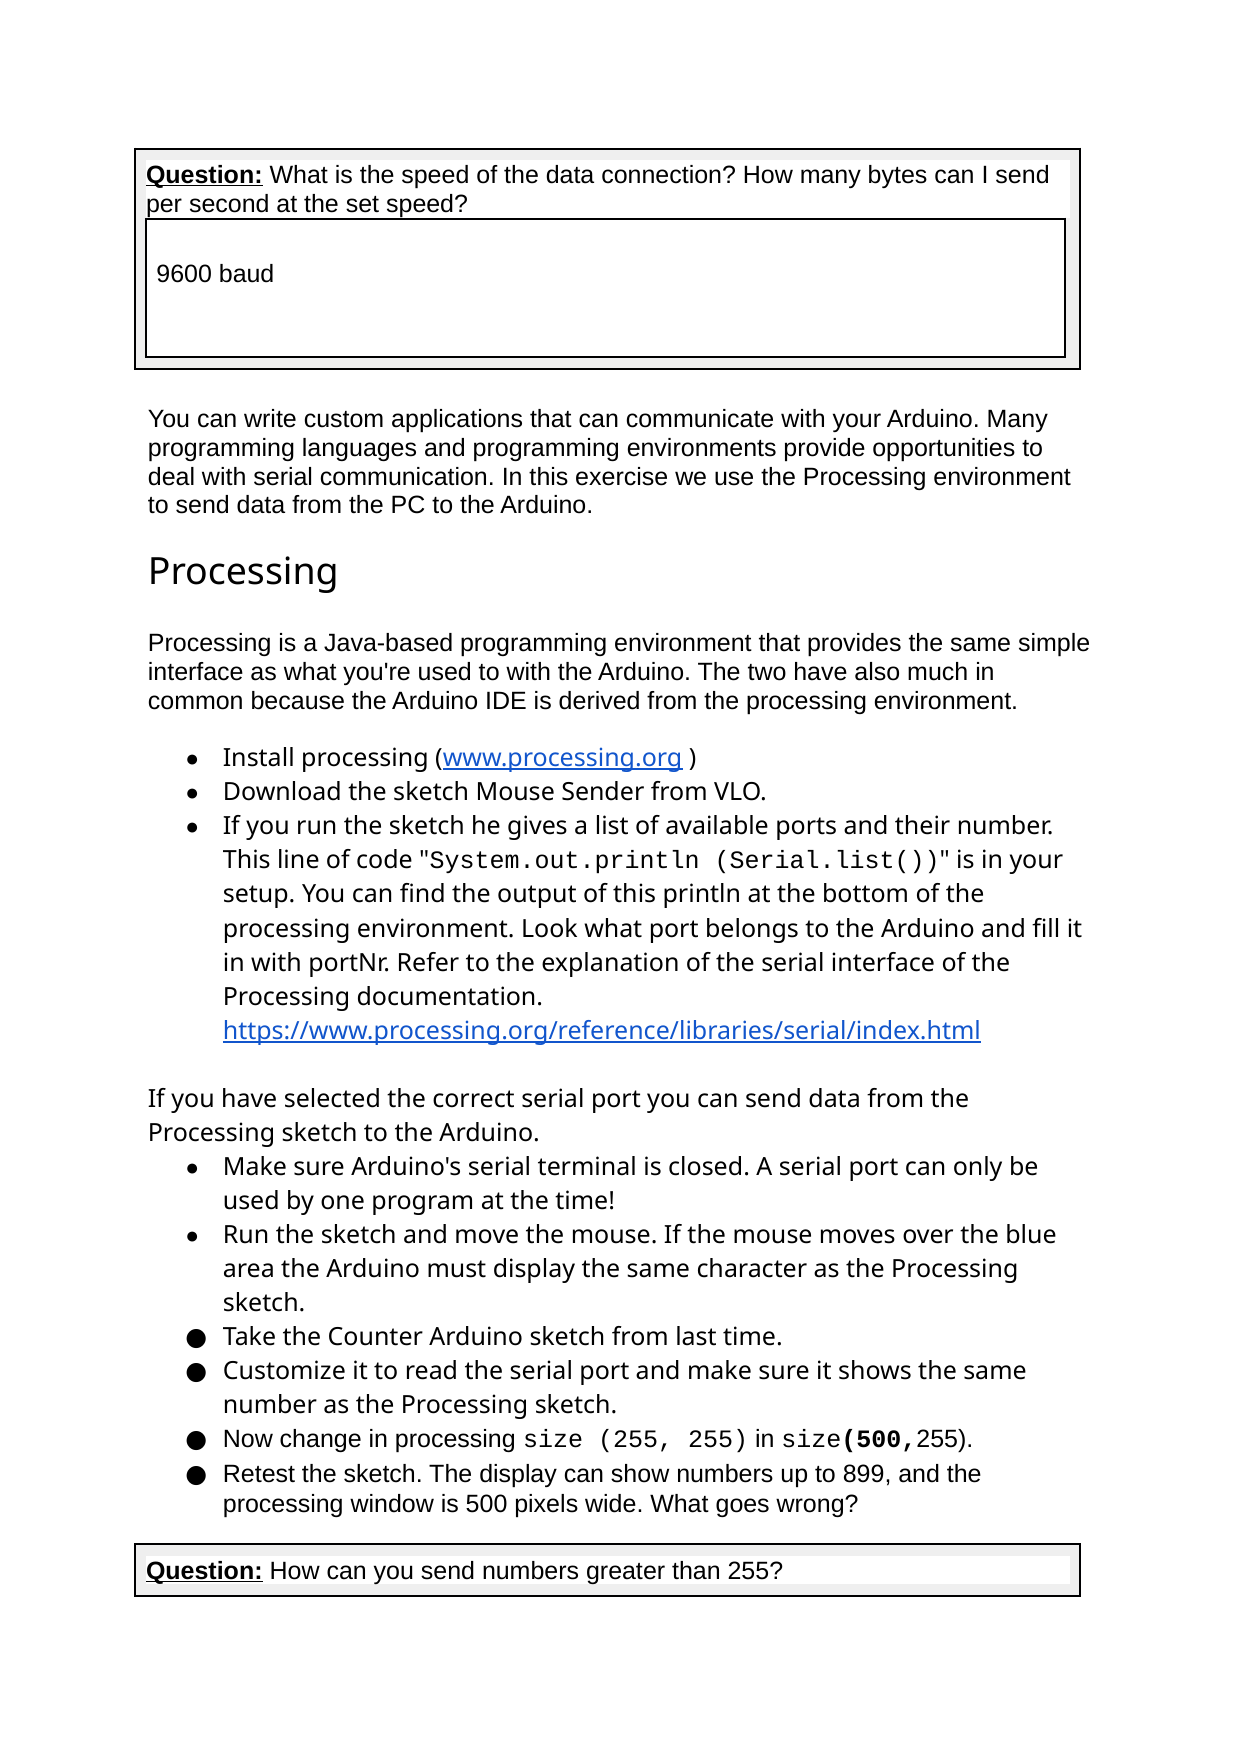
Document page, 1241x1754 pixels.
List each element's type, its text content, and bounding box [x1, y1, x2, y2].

list Make sure Arduino's serial terminal is closed. A serial port can only be used by one program at the time! [185, 1149, 1093, 1217]
list If you run the sketch he gives a list of available ports and their number. This line of code "System.out.println (Serial.list())" is in your setup. You can find the output of this println at the bottom of the processing environment. Look what port belongs to the Arduino and fill it in with portNr. Refer to the explanation of the serial interface of the Processing documentation. https://www.processing.org/reference/libraries/serial/index.html [185, 808, 1093, 1046]
list Install processing (www.processing.org ) [185, 740, 1093, 774]
text You can write custom applications that can communicate with your Arduino. Many programming languages and programming environments provide opportunities to deal with serial communication. In this exercise we use the Processing environment to send data from the PC to the Arduino. [148, 404, 1093, 519]
table_header Question: What is the speed of the data connection? How many bytes can I send per second at the set speed? [136, 150, 1079, 368]
list Take the Counter Arduino sketch from last time. [223, 1319, 1093, 1353]
list Customize it to read the serial port and make sure it shows the same number as the Processing sketch. [185, 1353, 1093, 1421]
text If you have selected the correct serial port you can send data from the Processing sketch to the Arduino. [148, 1081, 1093, 1149]
list Retest the sketch. The display can show numbers up to 899, and the processing window is 500 pixels wide. What goes wrong? [185, 1455, 1093, 1518]
table_header Question: How can you send numbers greater than 255? [136, 1545, 1079, 1595]
text Processing is a Java-based programming environment that provides the same simple interface as what you're used to with the Arduino. The two have also much in common because the Arduino IDE is derived from the processing environment. [148, 628, 1093, 715]
list Run the sketch and move the mouse. If the mouse moves over the blue area the Arduino must display the same character as the Processing sketch. [185, 1217, 1093, 1319]
table_header 9600 baud [147, 220, 1064, 356]
list Now change in processing size (255, 255) in size(500,255). [223, 1421, 1093, 1455]
list Download the sketch Mouse Sender from VLO. [185, 774, 1093, 808]
subtitle Processing [148, 544, 1093, 595]
